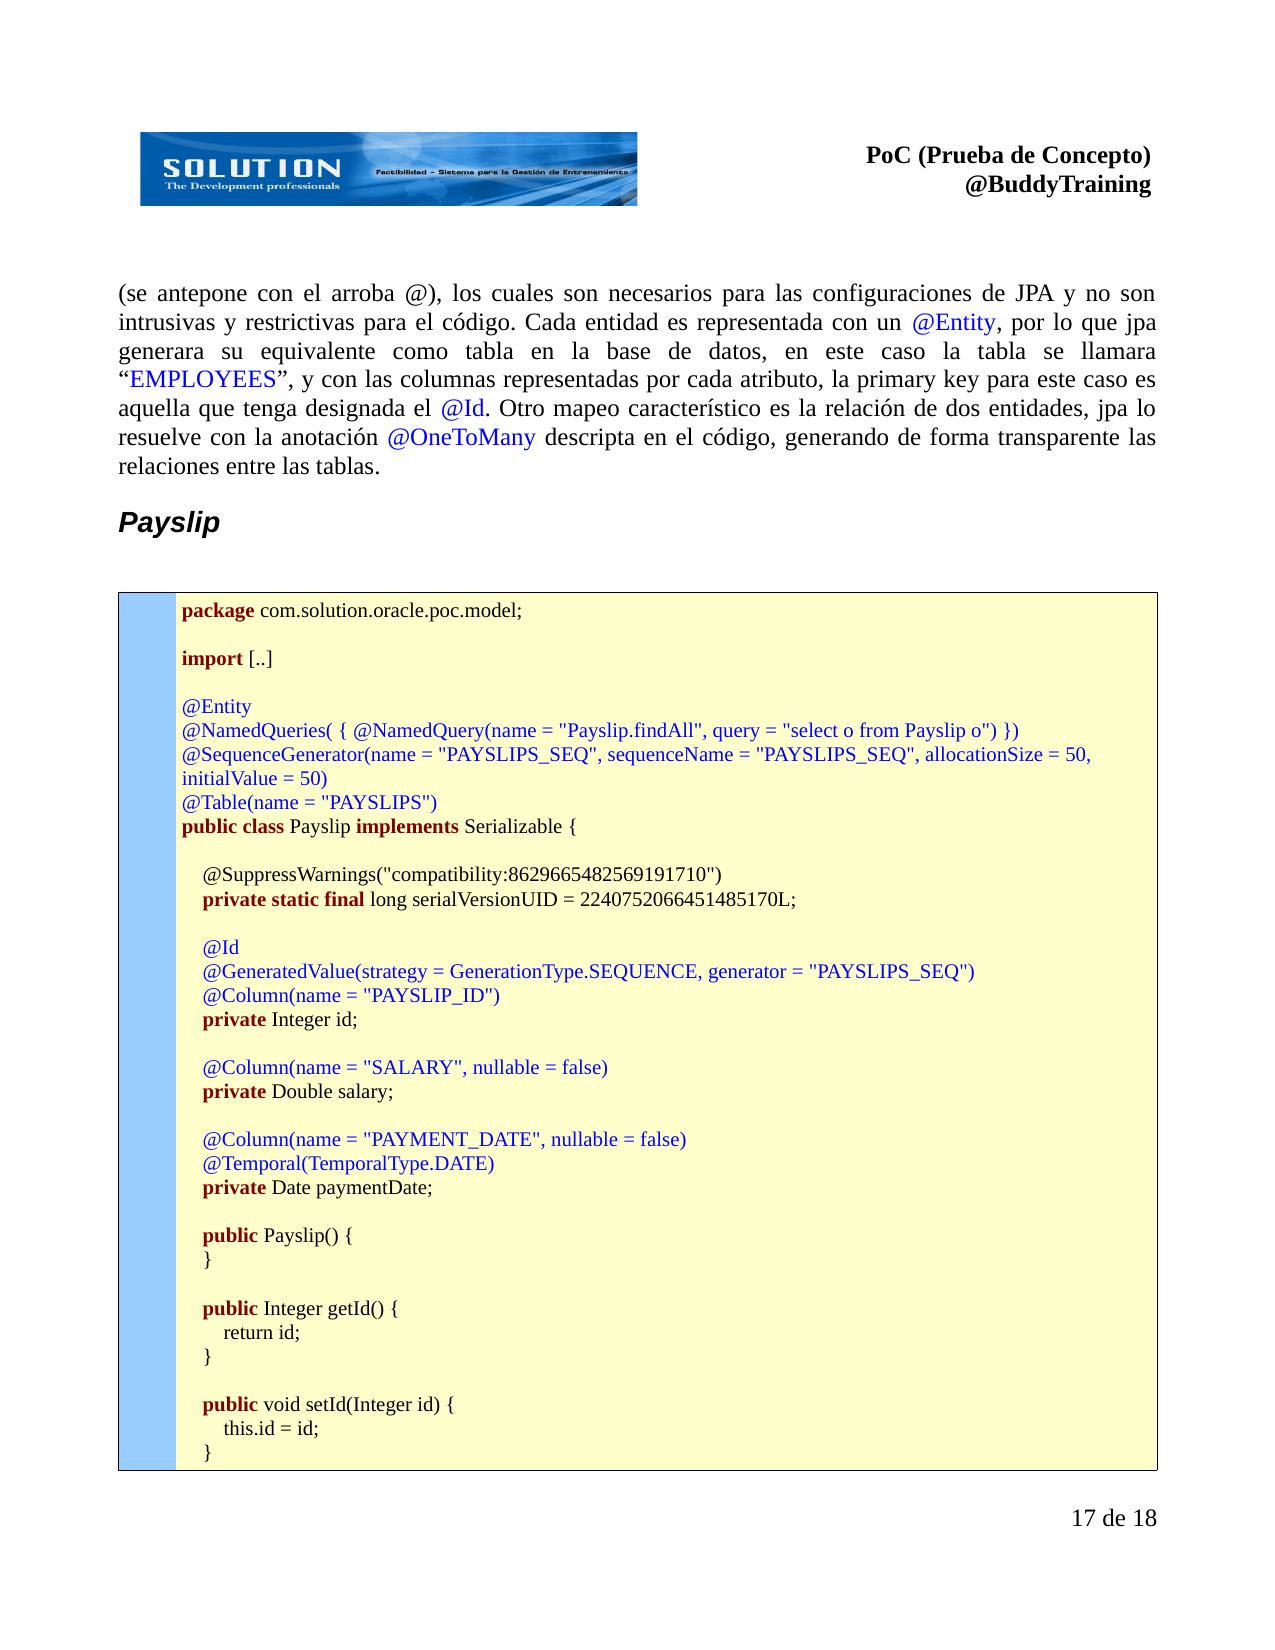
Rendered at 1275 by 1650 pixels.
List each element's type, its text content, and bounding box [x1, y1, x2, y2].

picture [140, 132, 638, 206]
table_header package com.solution.oracle.poc.model; import [..] @Entity @NamedQueries( { @NamedQuery(name = "Payslip.findAll", query = "select o from Payslip o") }) @SequenceGenerator(name = "PAYSLIPS_SEQ", sequenceName = "PAYSLIPS_SEQ", allocationSize = 50, initialValue = 50) @Table(name = "PAYSLIPS") public class Payslip implements Serializable { @SuppressWarnings("compatibility:8629665482569191710") private static final long serialVersionUID = 2240752066451485170L; @Id @GeneratedValue(strategy = GenerationType.SEQUENCE, generator = "PAYSLIPS_SEQ") @Column(name = "PAYSLIP_ID") private Integer id; @Column(name = "SALARY", nullable = false) private Double salary; @Column(name = "PAYMENT_DATE", nullable = false) @Temporal(TemporalType.DATE) private Date paymentDate; public Payslip() { } public Integer getId() { return id; } public void setId(Integer id) { this.id = id; } [176, 593, 1157, 1470]
subtitle Payslip [118, 504, 1157, 538]
text (se antepone con el arroba @), los cuales son necesarios para las configuraciones de JPA y no son intrusivas y restrictivas para el código. Cada entidad es representada con un @Entity, por lo que jpa generara su equivalente como tabla en la base de datos, en este caso la tabla se llamara “EMPLOYEES”, y con las columnas representadas por cada atributo, la primary key para este caso es aquella que tenga designada el @Id. Otro mapeo característico es la relación de dos entidades, jpa lo resuelve con la anotación @OneToMany descripta en el código, generando de forma transparente las relaciones entre las tablas. [118, 278, 1157, 479]
table_header [119, 593, 176, 1470]
